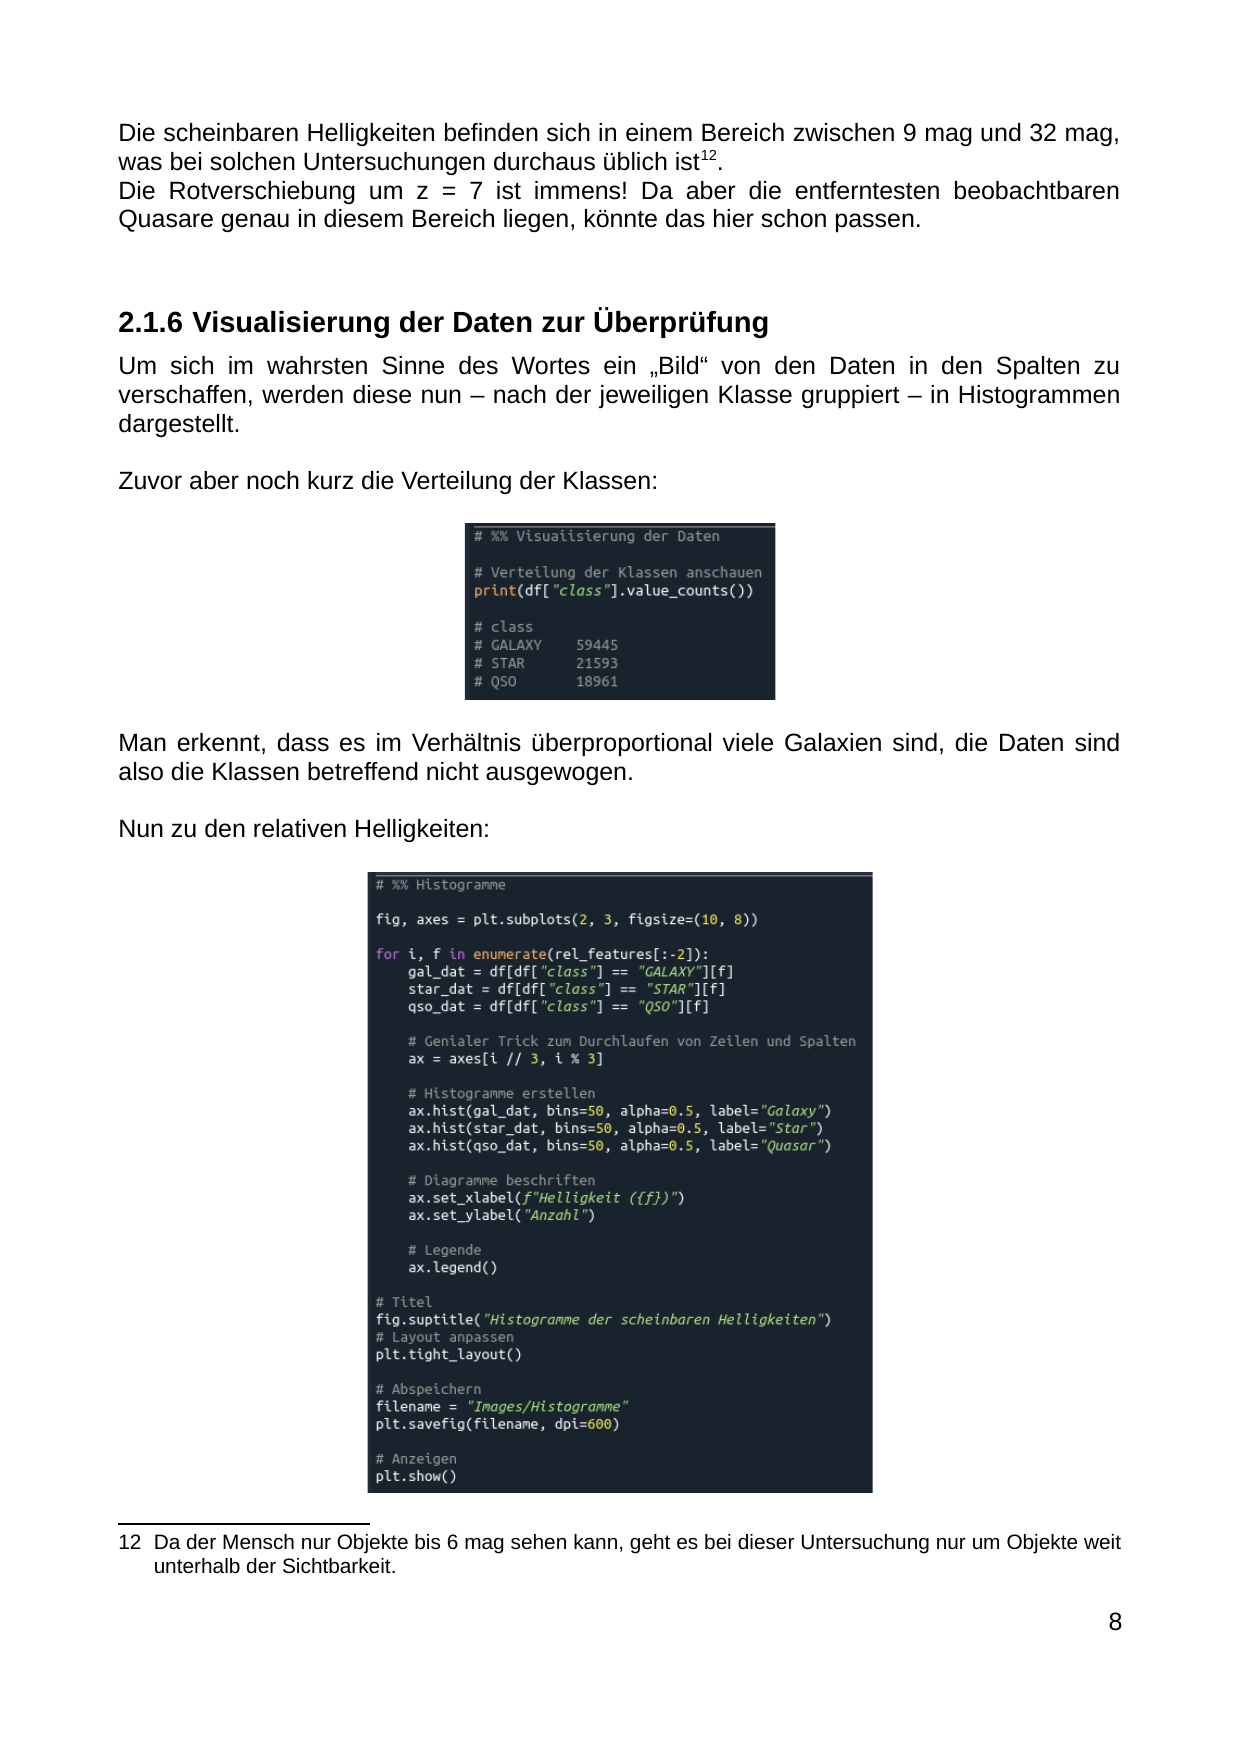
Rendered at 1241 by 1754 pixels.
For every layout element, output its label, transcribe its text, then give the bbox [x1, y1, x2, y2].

text Zuvor aber noch kurz die Verteilung der Klassen: [118, 466, 1122, 495]
picture [367, 872, 873, 1493]
text Da der Mensch nur Objekte bis 6 mag sehen kann, geht es bei dieser Untersuchung nur um Objekte weit unterhalb der Sichtbarkeit. [118, 1530, 1122, 1578]
text Nun zu den relativen Helligkeiten: [118, 814, 1122, 843]
picture [464, 523, 776, 700]
text Man erkennt, dass es im Verhältnis überproportional viele Galaxien sind, die Daten sind also die Klassen betreffend nicht ausgewogen. [118, 728, 1122, 786]
subtitle Visualisierung der Daten zur Überprüfung [118, 305, 1122, 339]
text Die Rotverschiebung um z = 7 ist immens! Da aber die entferntesten beobachtbaren Quasare genau in diesem Bereich liegen, könnte das hier schon passen. [118, 176, 1122, 233]
text Um sich im wahrsten Sinne des Wortes ein „Bild“ von den Daten in den Spalten zu verschaffen, werden diese nun – nach der jeweiligen Klasse gruppiert – in Histogrammen dargestellt. [118, 351, 1122, 437]
text Die scheinbaren Helligkeiten befinden sich in einem Bereich zwischen 9 mag und 32 mag, was bei solchen Untersuchungen durchaus üblich ist. [118, 118, 1122, 176]
